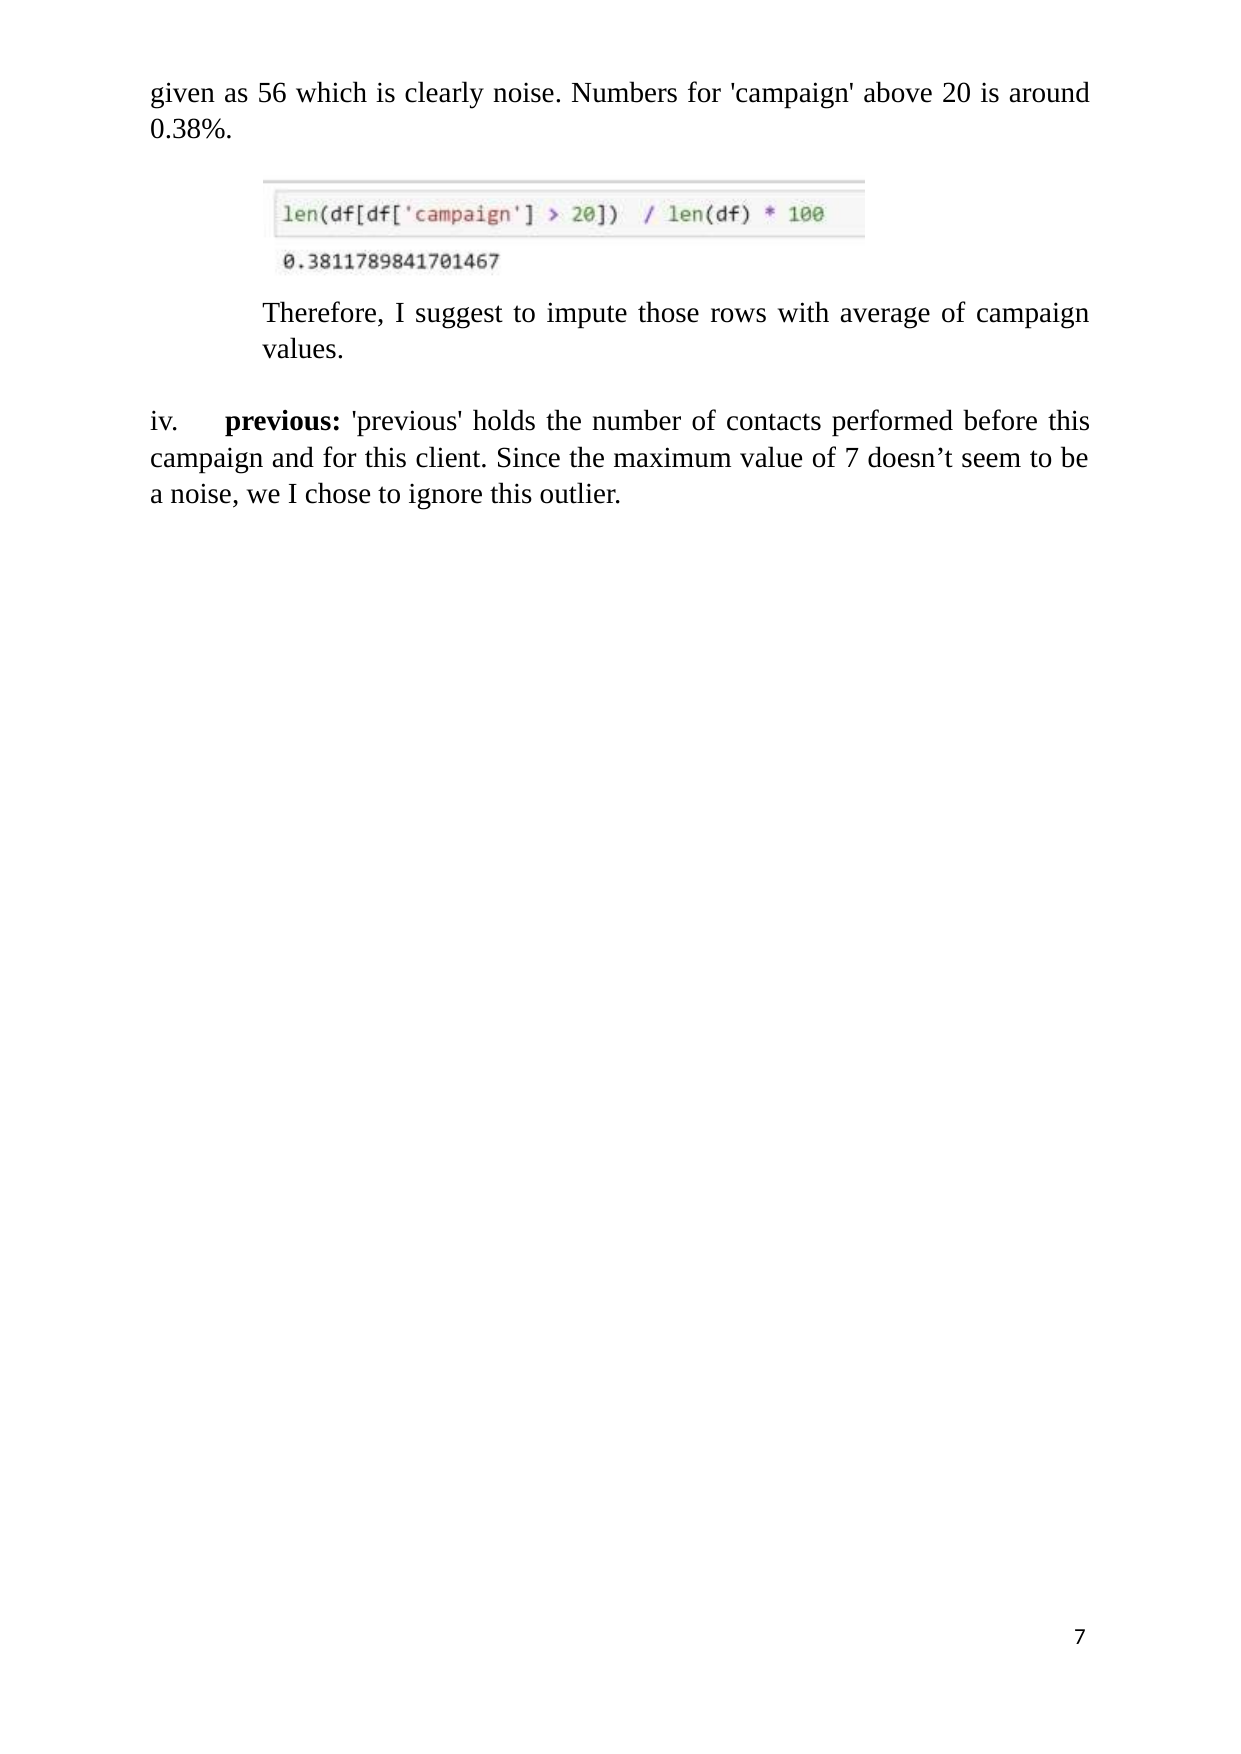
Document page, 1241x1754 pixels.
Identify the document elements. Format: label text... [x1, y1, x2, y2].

text Therefore, I suggest to impute those rows with average of campaign values. [262, 295, 1091, 365]
list given as 56 which is clearly noise. Numbers for 'campaign' above 20 is around 0.38%. [150, 75, 1091, 145]
list previous: 'previous' holds the number of contacts performed before this campaign and for this client. Since the maximum value of 7 doesn’t seem to be a noise, we I chose to ignore this outlier. [150, 403, 1091, 509]
